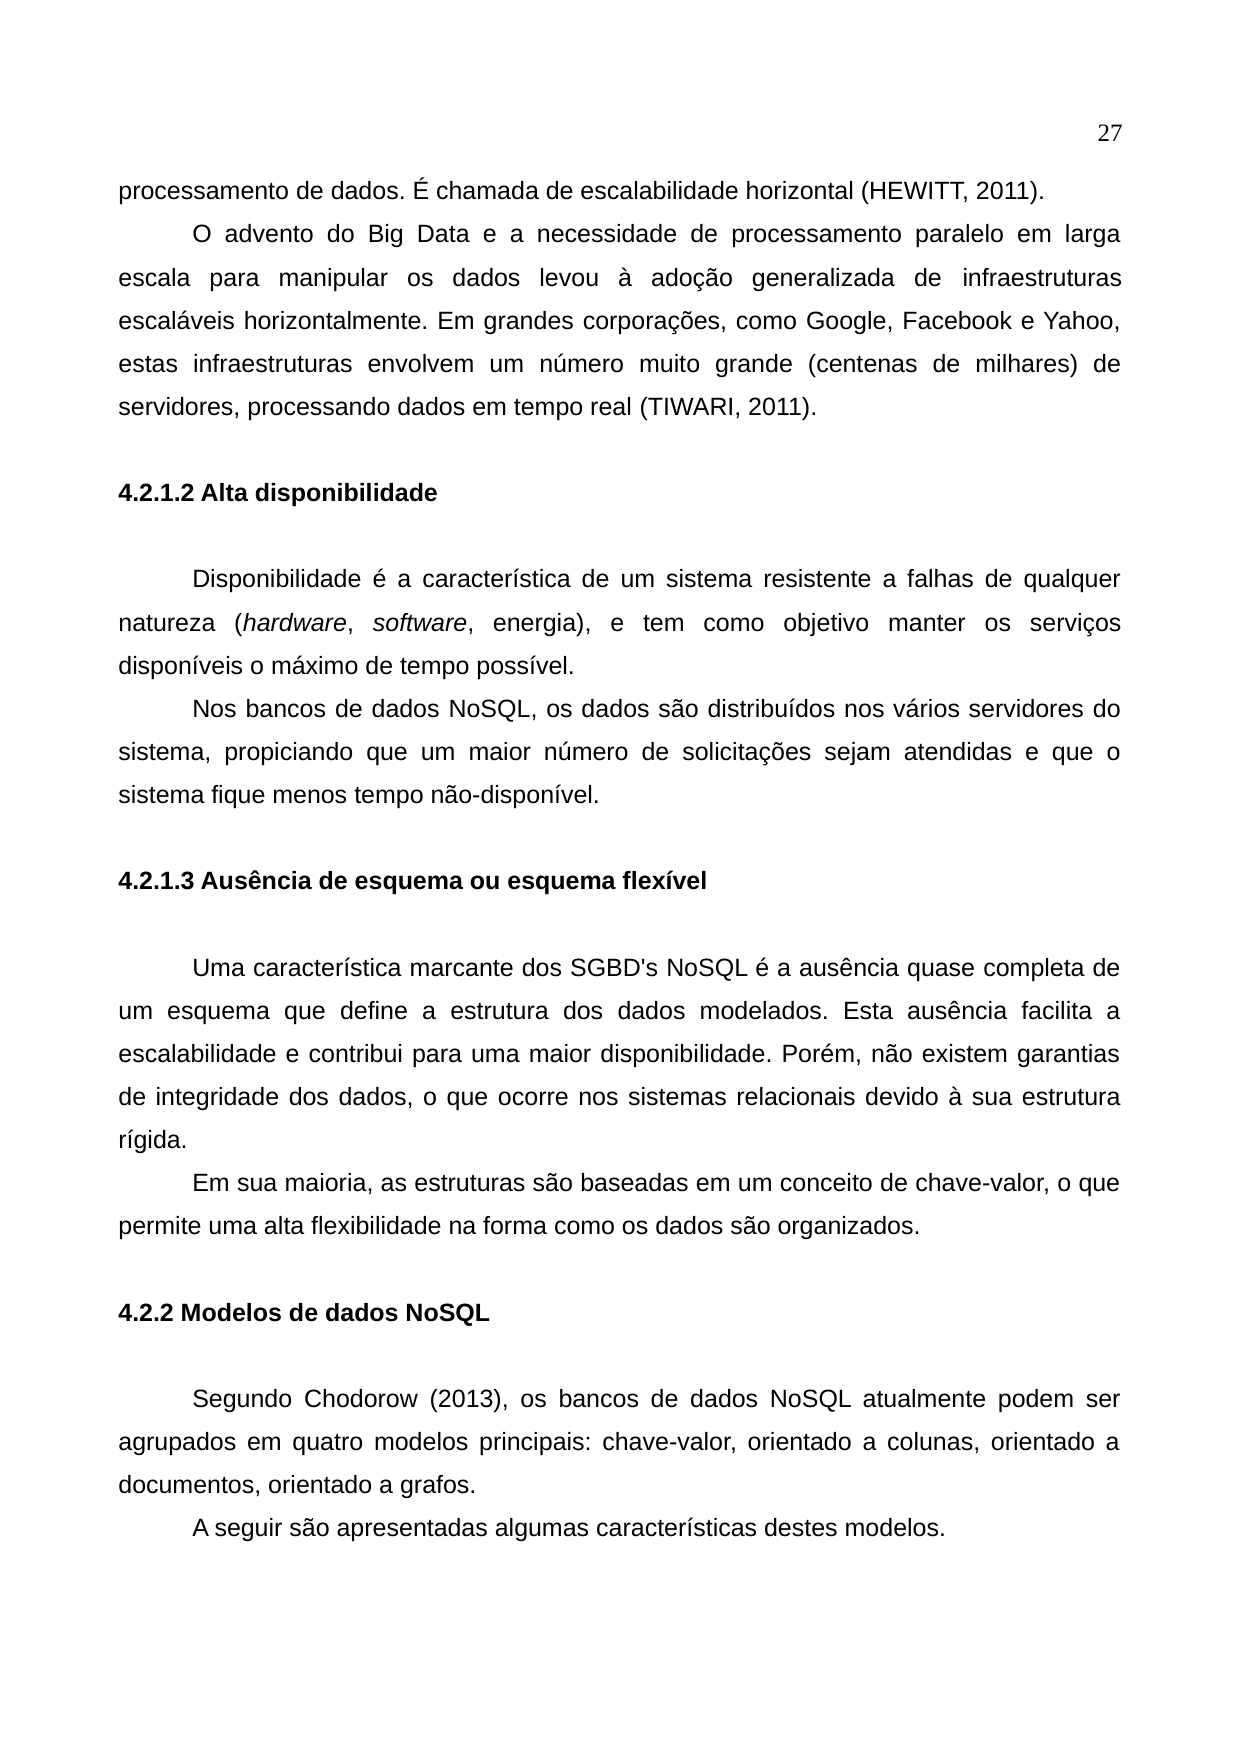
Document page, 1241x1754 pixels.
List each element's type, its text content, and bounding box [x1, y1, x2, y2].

text 4.2.1.3 Ausência de esquema ou esquema flexível [118, 866, 1122, 895]
text Segundo Chodorow (2013), os bancos de dados NoSQL atualmente podem ser agrupados em quatro modelos principais: chave-valor, orientado a colunas, orientado a documentos, orientado a grafos. [118, 1384, 1122, 1499]
text Uma característica marcante dos SGBD's NoSQL é a ausência quase completa de um esquema que define a estrutura dos dados modelados. Esta ausência facilita a escalabilidade e contribui para uma maior disponibilidade. Porém, não existem garantias de integridade dos dados, o que ocorre nos sistemas relacionais devido à sua estrutura rígida. [118, 953, 1122, 1154]
text processamento de dados. É chamada de escalabilidade horizontal (HEWITT, 2011). [118, 176, 1122, 205]
text Em sua maioria, as estruturas são baseadas em um conceito de chave-valor, o que permite uma alta flexibilidade na forma como os dados são organizados. [118, 1168, 1122, 1240]
text Nos bancos de dados NoSQL, os dados são distribuídos nos vários servidores do sistema, propiciando que um maior número de solicitações sejam atendidas e que o sistema fique menos tempo não-disponível. [118, 694, 1122, 809]
text O advento do Big Data e a necessidade de processamento paralelo em larga escala para manipular os dados levou à adoção generalizada de infraestruturas escaláveis horizontalmente. Em grandes corporações, como Google, Facebook e Yahoo, estas infraestruturas envolvem um número muito grande (centenas de milhares) de servidores, processando dados em tempo real (TIWARI, 2011). [118, 219, 1122, 421]
text 4.2.1.2 Alta disponibilidade [118, 478, 1122, 507]
text A seguir são apresentadas algumas características destes modelos. [118, 1513, 1122, 1542]
text 4.2.2 Modelos de dados NoSQL [118, 1298, 1122, 1326]
text Disponibilidade é a característica de um sistema resistente a falhas de qualquer natureza (hardware, software, energia), e tem como objetivo manter os serviços disponíveis o máximo de tempo possível. [118, 564, 1122, 679]
